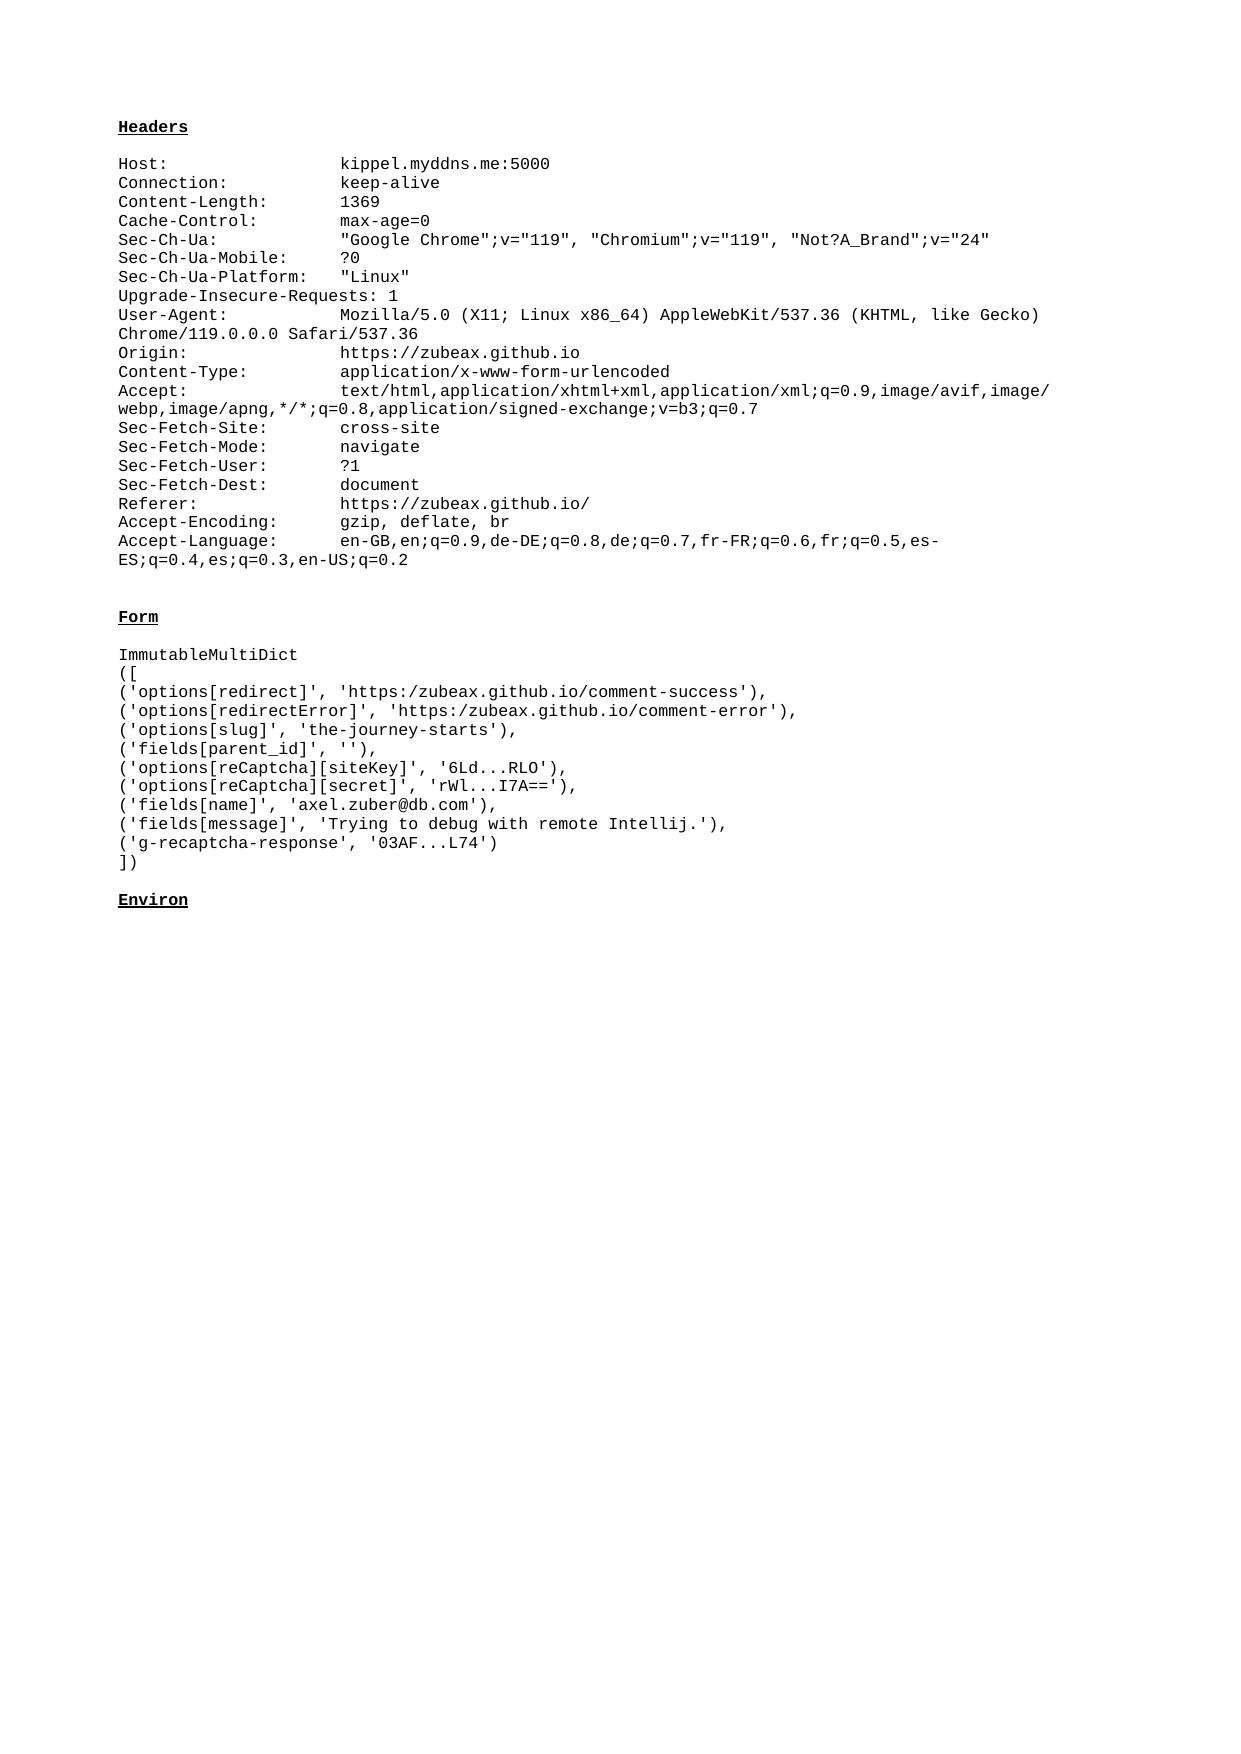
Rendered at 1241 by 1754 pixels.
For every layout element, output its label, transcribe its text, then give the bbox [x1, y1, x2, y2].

text ('options[reCaptcha][secret]', 'rWl...I7A=='), [118, 778, 1122, 797]
text Content-Length: 1369 [118, 193, 1122, 212]
text Accept-Language: en-GB,en;q=0.9,de-DE;q=0.8,de;q=0.7,fr-FR;q=0.6,fr;q=0.5,es-ES;q=0.4,es;q=0.3,en-US;q=0.2 [118, 533, 1122, 571]
text ('options[redirectError]', 'https:/zubeax.github.io/comment-error'), [118, 703, 1122, 721]
text Sec-Ch-Ua-Mobile: ?0 [118, 250, 1122, 269]
text Sec-Ch-Ua-Platform: "Linux" [118, 269, 1122, 288]
text Sec-Fetch-Site: cross-site [118, 420, 1122, 439]
text ('options[reCaptcha][siteKey]', '6Ld...RLO'), [118, 759, 1122, 778]
text Sec-Fetch-User: ?1 [118, 457, 1122, 476]
text ('options[slug]', 'the-journey-starts'), [118, 721, 1122, 740]
text Form [118, 608, 1122, 627]
text ('fields[parent_id]', ''), [118, 740, 1122, 759]
text Origin: https://zubeax.github.io [118, 344, 1122, 363]
text Sec-Fetch-Mode: navigate [118, 439, 1122, 457]
text Upgrade-Insecure-Requests: 1 [118, 288, 1122, 307]
text ('fields[message]', 'Trying to debug with remote Intellij.'), [118, 816, 1122, 834]
text Sec-Ch-Ua: "Google Chrome";v="119", "Chromium";v="119", "Not?A_Brand";v="24" [118, 231, 1122, 250]
text Connection: keep-alive [118, 175, 1122, 193]
text Accept-Encoding: gzip, deflate, br [118, 514, 1122, 533]
text Content-Type: application/x-www-form-urlencoded [118, 363, 1122, 382]
text User-Agent: Mozilla/5.0 (X11; Linux x86_64) AppleWebKit/537.36 (KHTML, like Gecko) Chrome/119.0.0.0 Safari/537.36 [118, 307, 1122, 344]
text ImmutableMultiDict [118, 646, 1122, 665]
text Sec-Fetch-Dest: document [118, 476, 1122, 495]
text ]) [118, 853, 1122, 872]
text ('g-recaptcha-response', '03AF...L74') [118, 834, 1122, 853]
text Cache-Control: max-age=0 [118, 212, 1122, 231]
text Host: kippel.myddns.me:5000 [118, 156, 1122, 175]
text Accept: text/html,application/xhtml+xml,application/xml;q=0.9,image/avif,image/webp,image/apng,*/*;q=0.8,application/signed-exchange;v=b3;q=0.7 [118, 382, 1122, 420]
text ('options[redirect]', 'https:/zubeax.github.io/comment-success'), [118, 684, 1122, 703]
text Environ [118, 891, 1122, 910]
text ('fields[name]', 'axel.zuber@db.com'), [118, 797, 1122, 816]
text Referer: https://zubeax.github.io/ [118, 495, 1122, 514]
text ([ [118, 665, 1122, 684]
text Headers [118, 118, 1122, 137]
